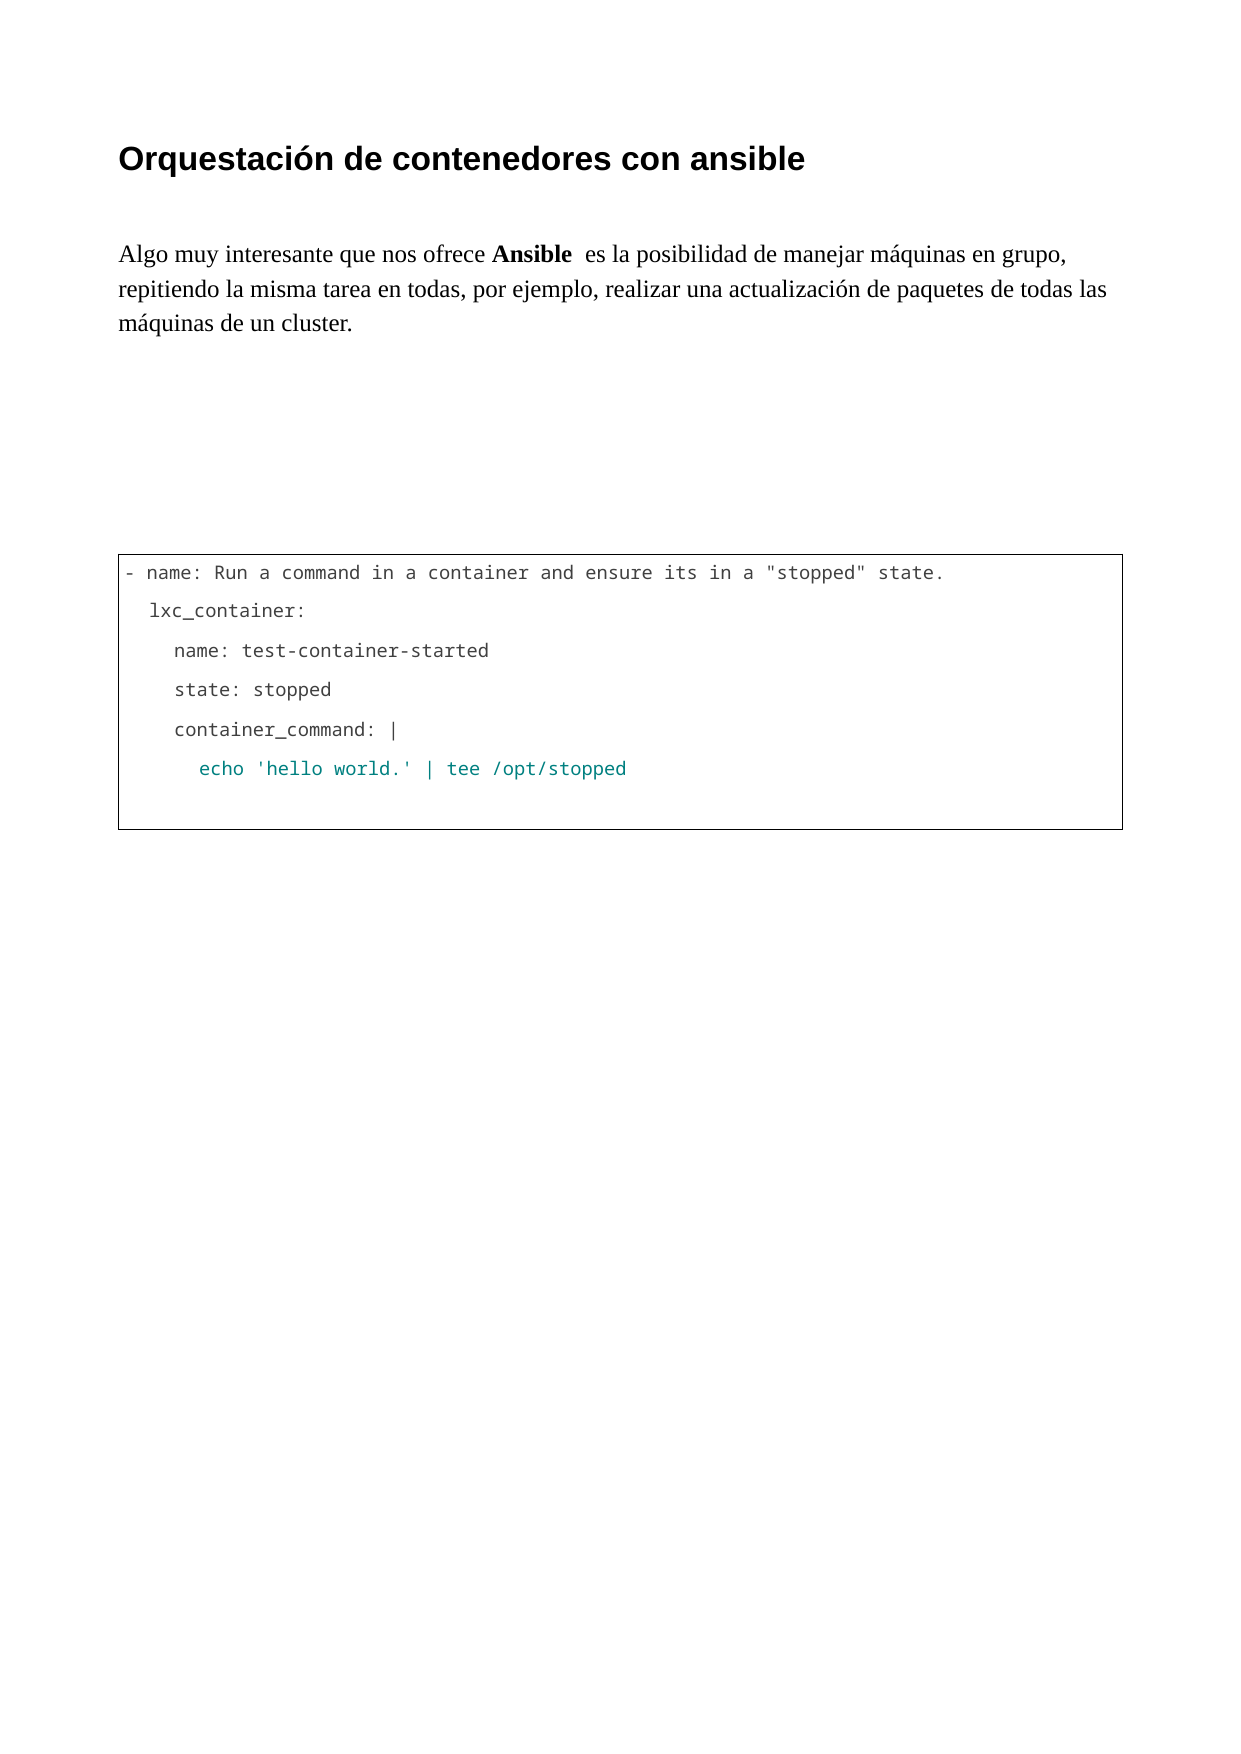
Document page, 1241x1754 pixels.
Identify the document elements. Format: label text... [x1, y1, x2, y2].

table_header - name: Run a command in a container and ensure its in a "stopped" state. lxc_container: name: test-container-started state: stopped container_command: | echo 'hello world.' | tee /opt/stopped [119, 555, 1122, 829]
text Algo muy interesante que nos ofrece Ansible es la posibilidad de manejar máquinas en grupo, repitiendo la misma tarea en todas, por ejemplo, realizar una actualización de paquetes de todas las máquinas de un cluster. [118, 239, 1122, 337]
subtitle Orquestación de contenedores con ansible [118, 139, 1122, 178]
